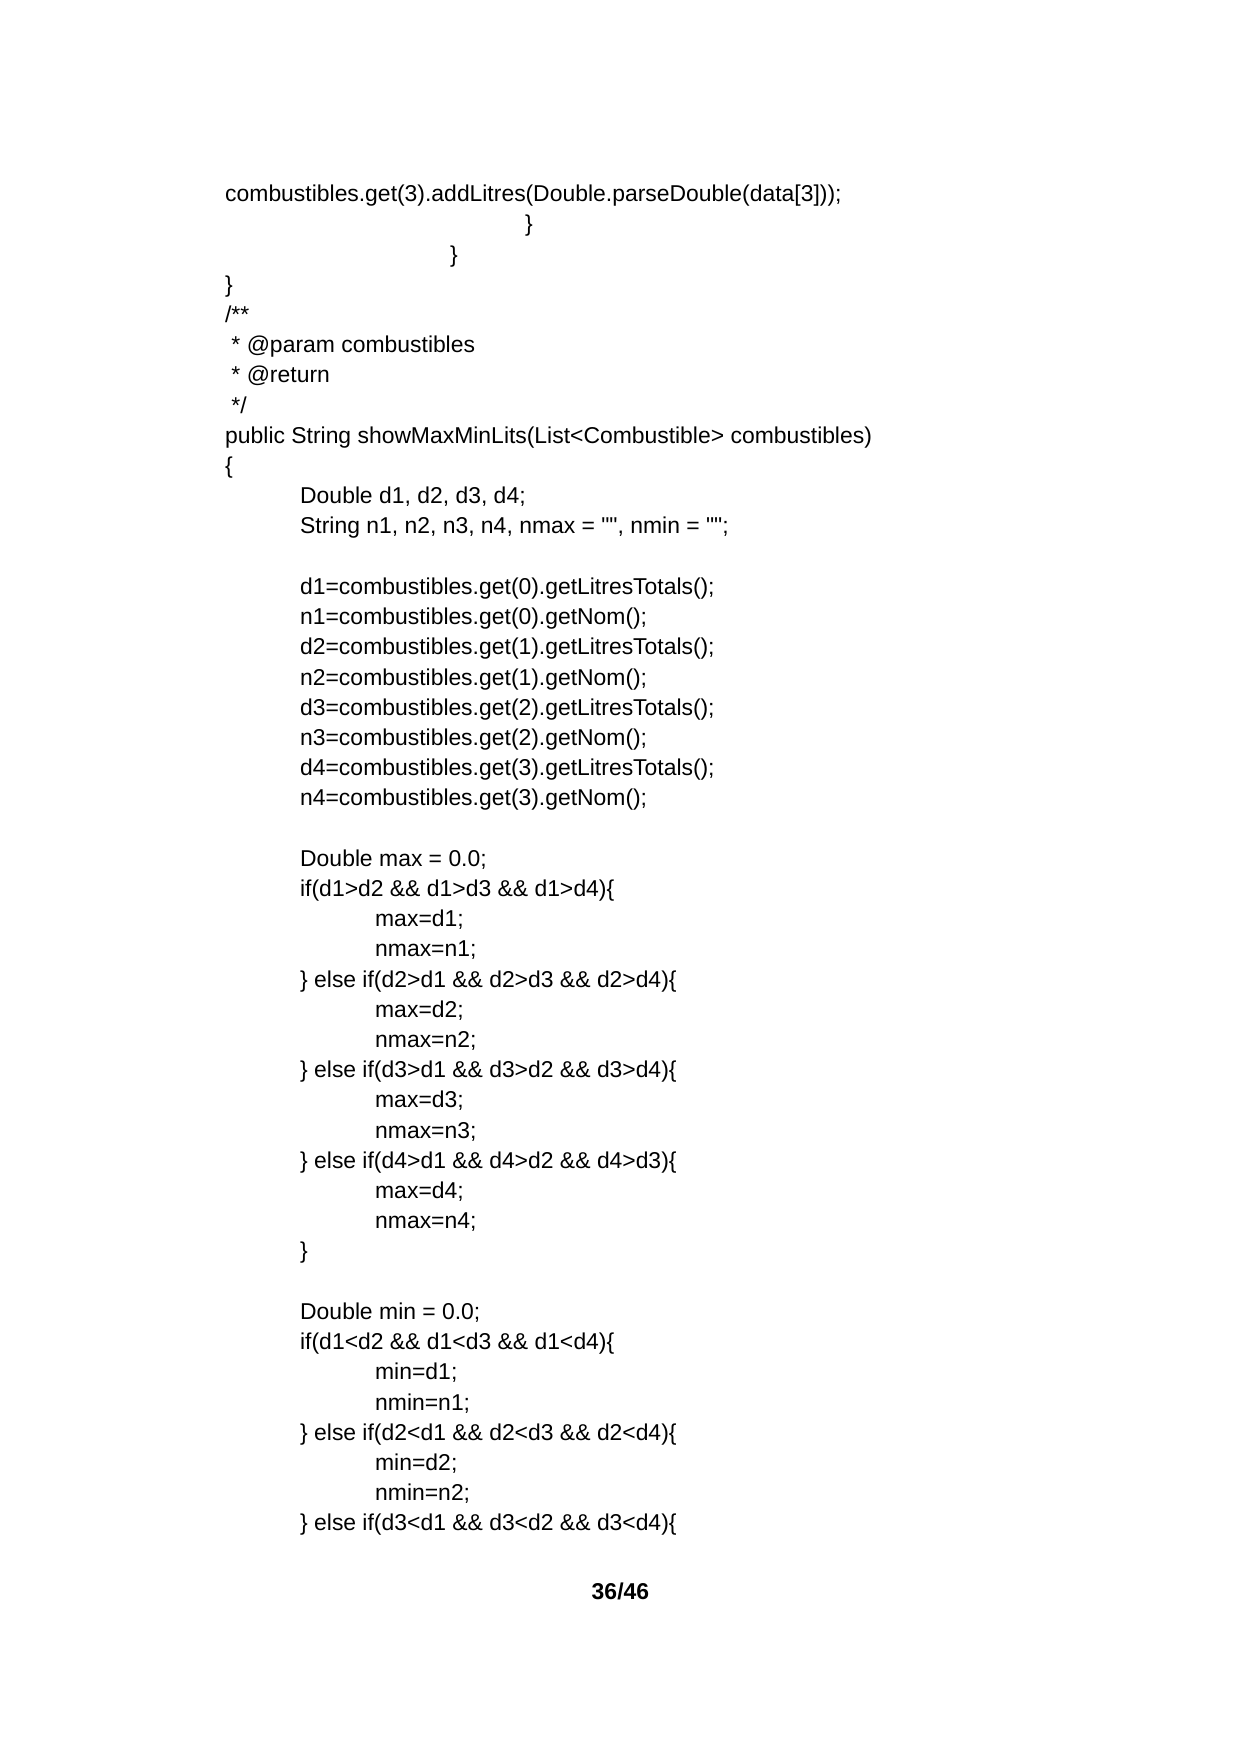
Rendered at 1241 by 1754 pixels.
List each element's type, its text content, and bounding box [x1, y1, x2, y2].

text if(d1>d2 && d1>d3 && d1>d4){ [150, 875, 1090, 901]
text } [150, 271, 1090, 297]
text } [150, 241, 1090, 267]
text max=d1; [150, 905, 1090, 932]
text d3=combustibles.get(2).getLitresTotals(); [150, 694, 1090, 720]
text */ [150, 392, 1090, 418]
text if(d1<d2 && d1<d3 && d1<d4){ [150, 1328, 1090, 1354]
text Double min = 0.0; [150, 1298, 1090, 1324]
text d2=combustibles.get(1).getLitresTotals(); [150, 633, 1090, 660]
text min=d1; [150, 1358, 1090, 1385]
text nmax=n1; [150, 935, 1090, 962]
text nmax=n4; [150, 1207, 1090, 1234]
text String n1, n2, n3, n4, nmax = "", nmin = ""; [150, 512, 1090, 539]
text { [150, 452, 1090, 478]
text d4=combustibles.get(3).getLitresTotals(); [150, 754, 1090, 781]
text } else if(d4>d1 && d4>d2 && d4>d3){ [150, 1147, 1090, 1173]
text Double d1, d2, d3, d4; [150, 482, 1090, 509]
text n1=combustibles.get(0).getNom(); [150, 603, 1090, 629]
text * @return [150, 361, 1090, 388]
text nmax=n3; [150, 1117, 1090, 1143]
text nmin=n2; [150, 1479, 1090, 1506]
text combustibles.get(3).addLitres(Double.parseDouble(data[3])); [150, 150, 1090, 207]
text d1=combustibles.get(0).getLitresTotals(); [150, 573, 1090, 599]
text } else if(d3>d1 && d3>d2 && d3>d4){ [150, 1056, 1090, 1083]
text max=d3; [150, 1086, 1090, 1113]
text max=d2; [150, 996, 1090, 1022]
text nmin=n1; [150, 1388, 1090, 1415]
text nmax=n2; [150, 1026, 1090, 1052]
text n3=combustibles.get(2).getNom(); [150, 724, 1090, 750]
text Double max = 0.0; [150, 845, 1090, 871]
text min=d2; [150, 1449, 1090, 1475]
text public String showMaxMinLits(List<Combustible> combustibles) [150, 422, 1090, 448]
text } else if(d2>d1 && d2>d3 && d2>d4){ [150, 966, 1090, 992]
text } else if(d2<d1 && d2<d3 && d2<d4){ [150, 1419, 1090, 1445]
text } else if(d3<d1 && d3<d2 && d3<d4){ [150, 1509, 1090, 1536]
text } [150, 210, 1090, 237]
text } [150, 1237, 1090, 1264]
text n2=combustibles.get(1).getNom(); [150, 663, 1090, 690]
text /** [150, 301, 1090, 327]
text * @param combustibles [150, 331, 1090, 358]
text max=d4; [150, 1177, 1090, 1203]
text n4=combustibles.get(3).getNom(); [150, 784, 1090, 811]
